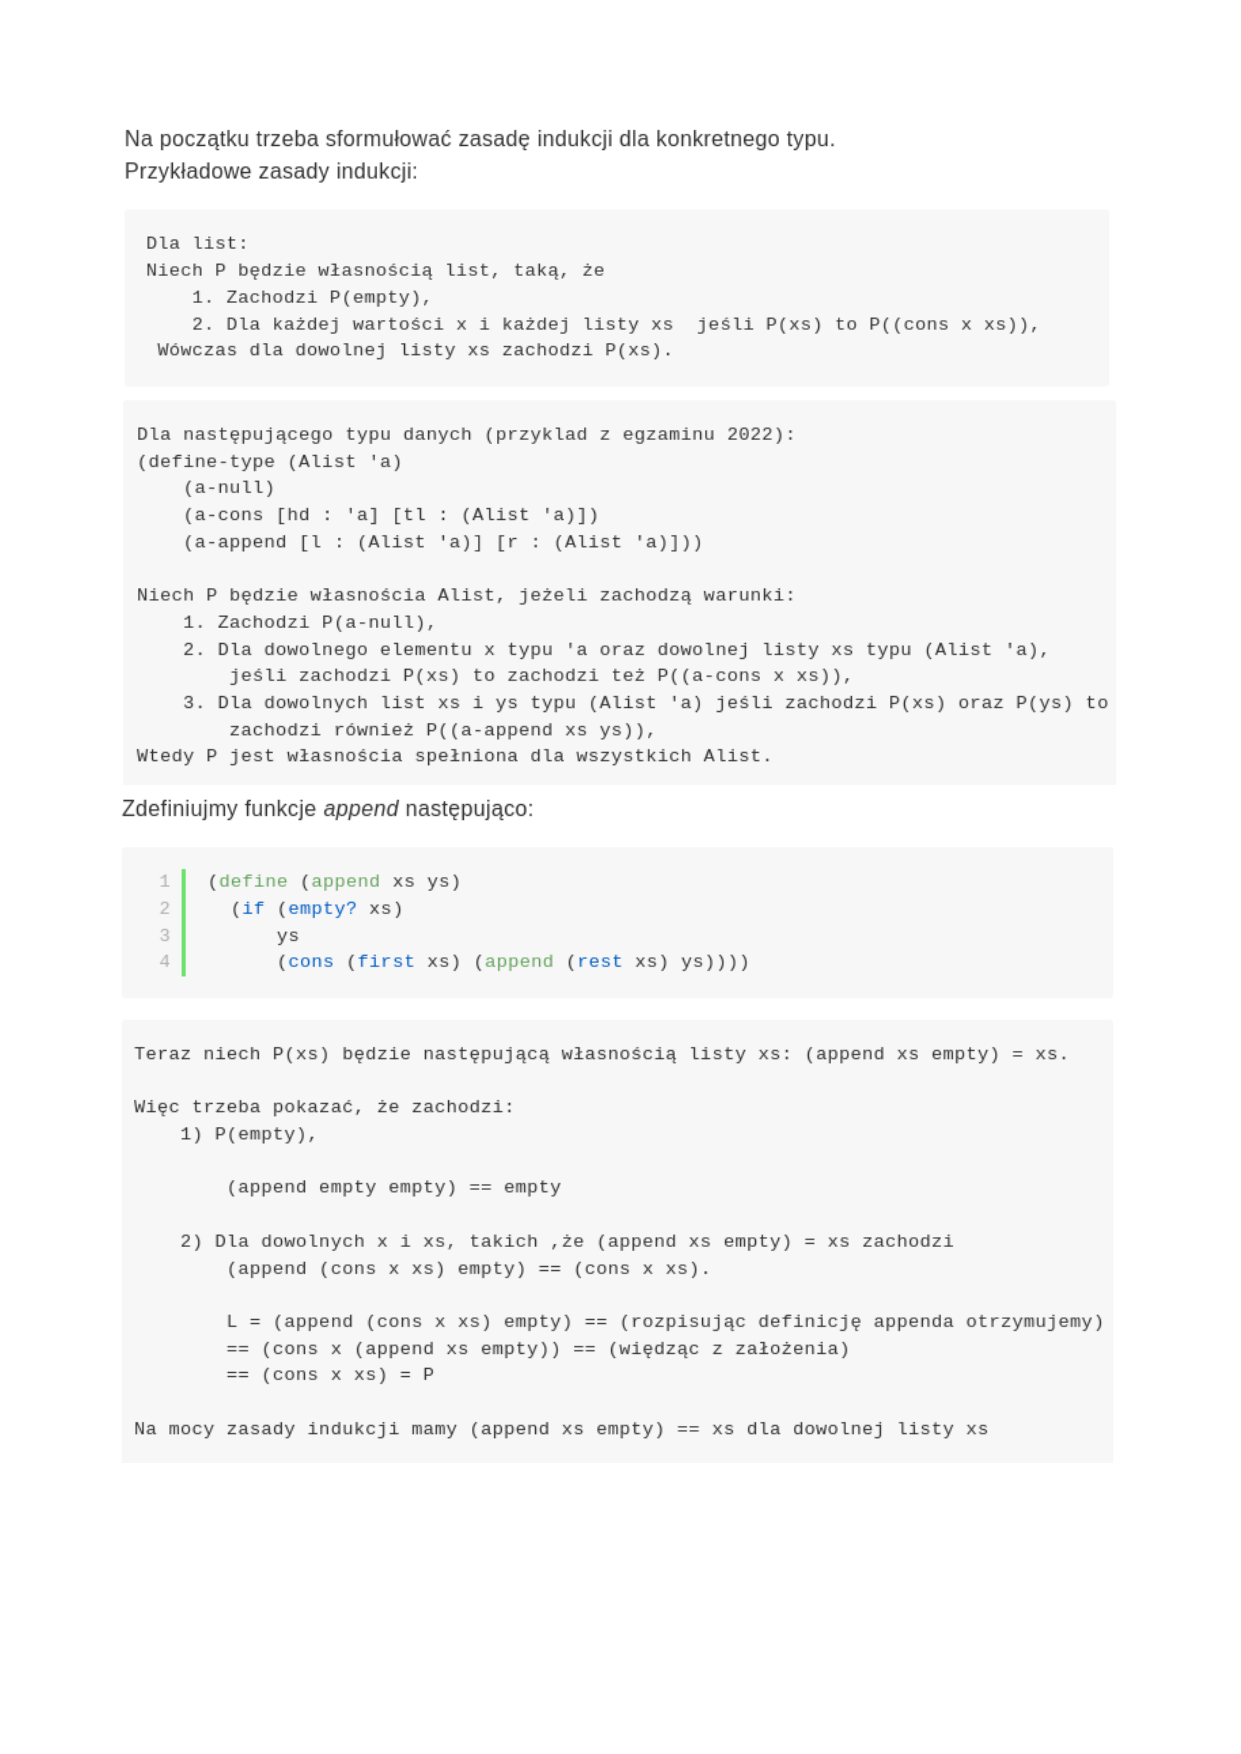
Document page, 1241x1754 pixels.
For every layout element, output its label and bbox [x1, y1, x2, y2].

picture [118, 118, 1123, 1463]
